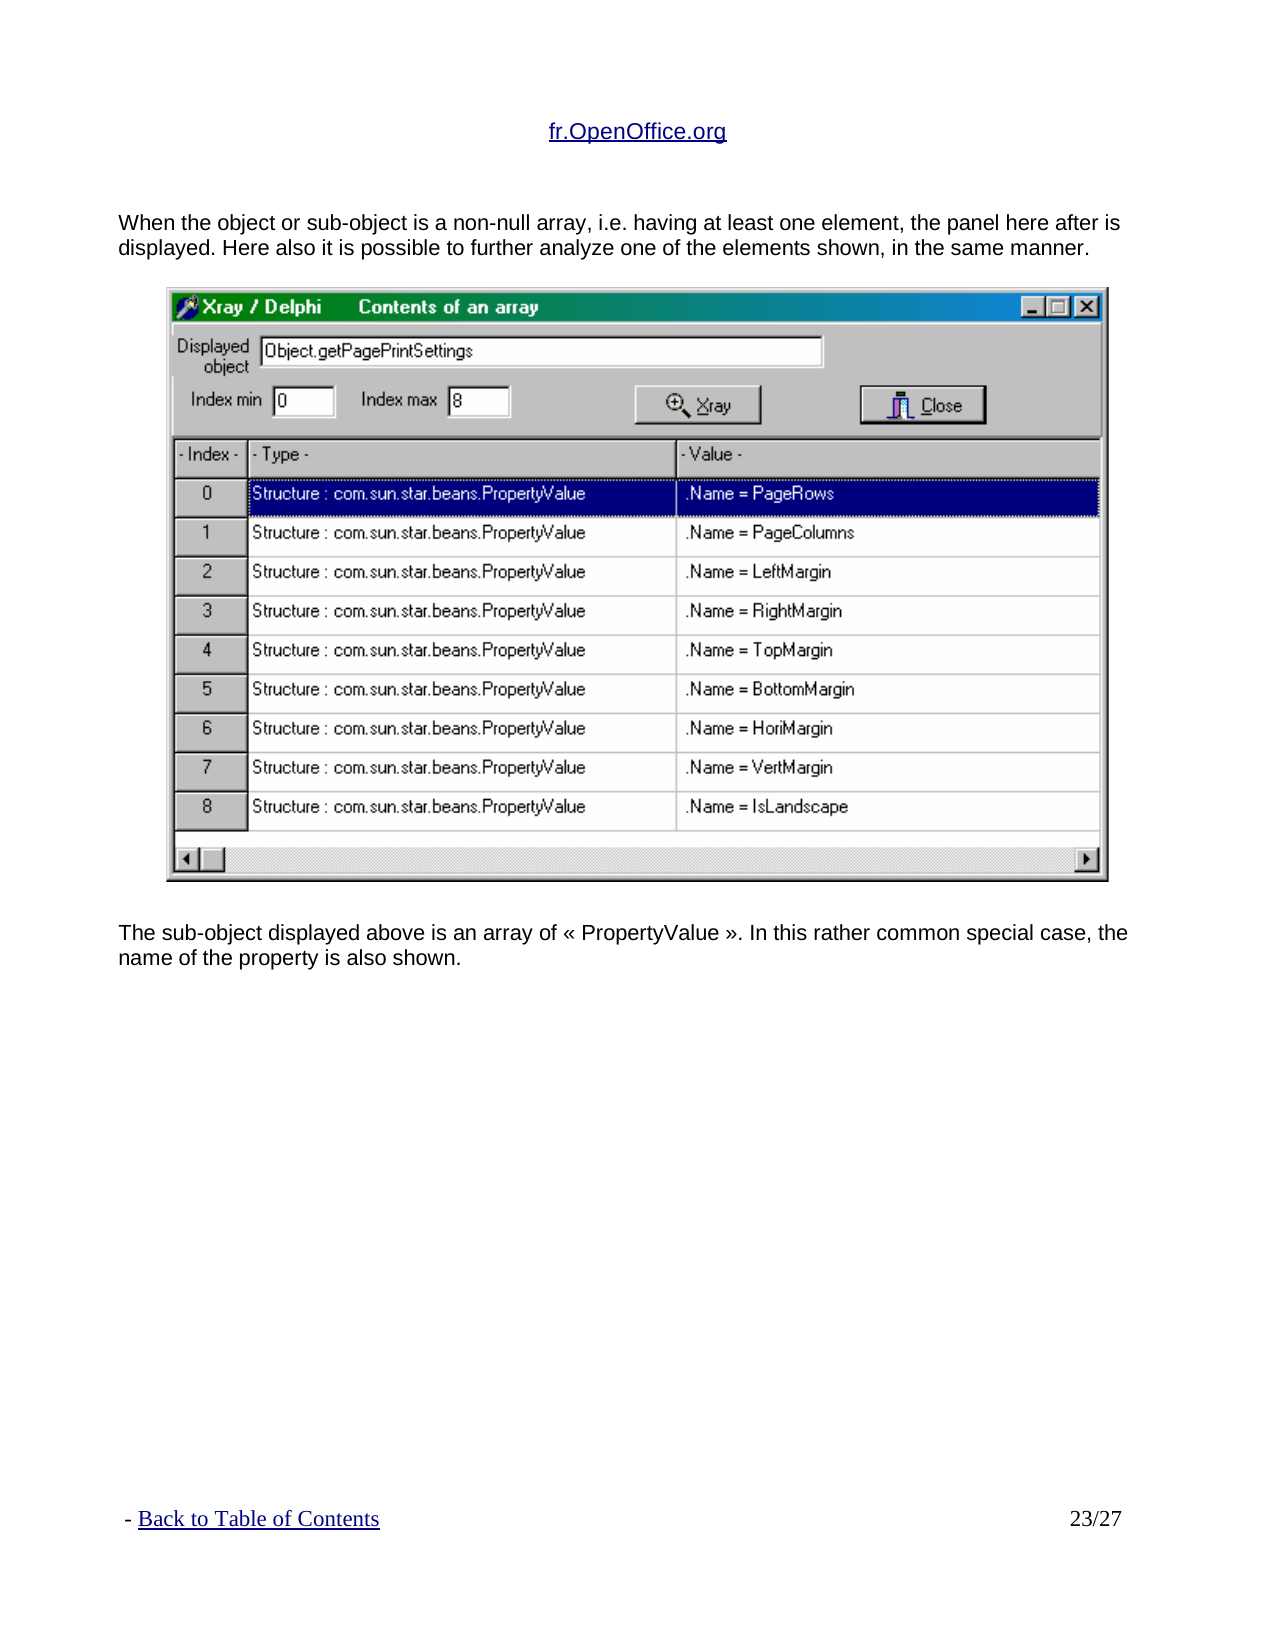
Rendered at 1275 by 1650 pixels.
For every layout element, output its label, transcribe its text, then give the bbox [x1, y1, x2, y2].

text The sub-object displayed above is an array of « PropertyValue ». In this rather common special case, the name of the property is also shown. [118, 921, 1157, 969]
picture [166, 287, 1109, 882]
text When the object or sub-object is a non-null array, i.e. having at least one element, the panel here after is displayed. Here also it is possible to further analyze one of the elements shown, in the same manner. [118, 211, 1157, 259]
